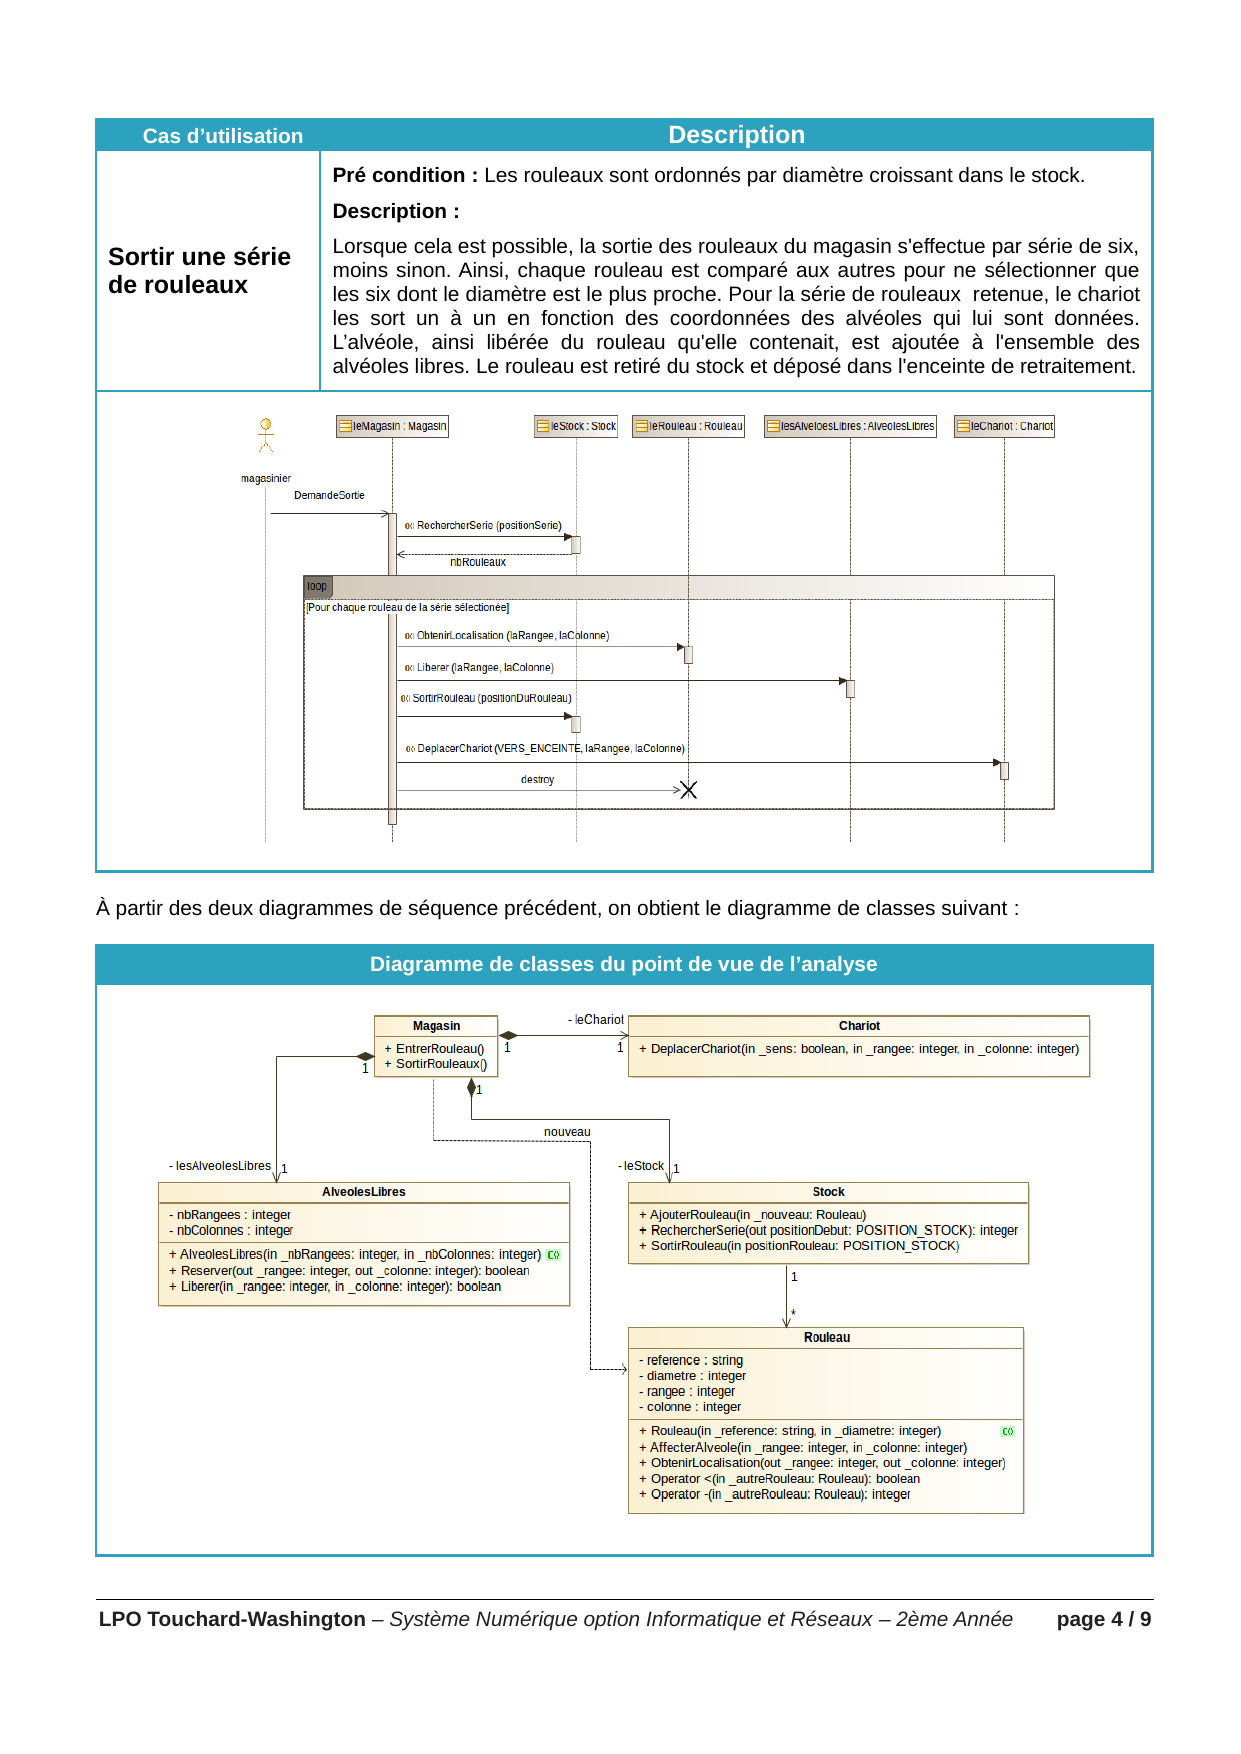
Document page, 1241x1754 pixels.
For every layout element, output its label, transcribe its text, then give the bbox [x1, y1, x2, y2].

text À partir des deux diagrammes de séquence précédent, on obtient le diagramme de classes suivant : [96, 896, 1152, 920]
table_cell Sortir une série de rouleaux [97, 151, 319, 390]
table_header [97, 120, 319, 149]
table_cell [97, 392, 1151, 870]
picture [148, 990, 1100, 1525]
table_cell Pré condition : Les rouleaux sont ordonnés par diamètre croissant dans le stock. Description : Lorsque cela est possible, la sortie des rouleaux du magasin s'effectue par série de six, moins sinon. Ainsi, chaque rouleau est comparé aux autres pour ne sélectionner que les six dont le diamètre est le plus proche. Pour la série de rouleaux retenue, le chariot les sort un à un en fonction des coordonnées des alvéoles qui lui sont données. L’alvéole, ainsi libérée du rouleau qu'elle contenait, est ajoutée à l'ensemble des alvéoles libres. Le rouleau est retiré du stock et déposé dans l'enceinte de retraitement. [321, 151, 1151, 390]
table_header Diagramme de classes du point de vue de l’analyse [97, 946, 1151, 982]
table_header Cas d’utilisation [108, 124, 319, 147]
table_header Description [321, 120, 1151, 149]
picture [196, 406, 1063, 842]
table_cell [97, 985, 1151, 1554]
